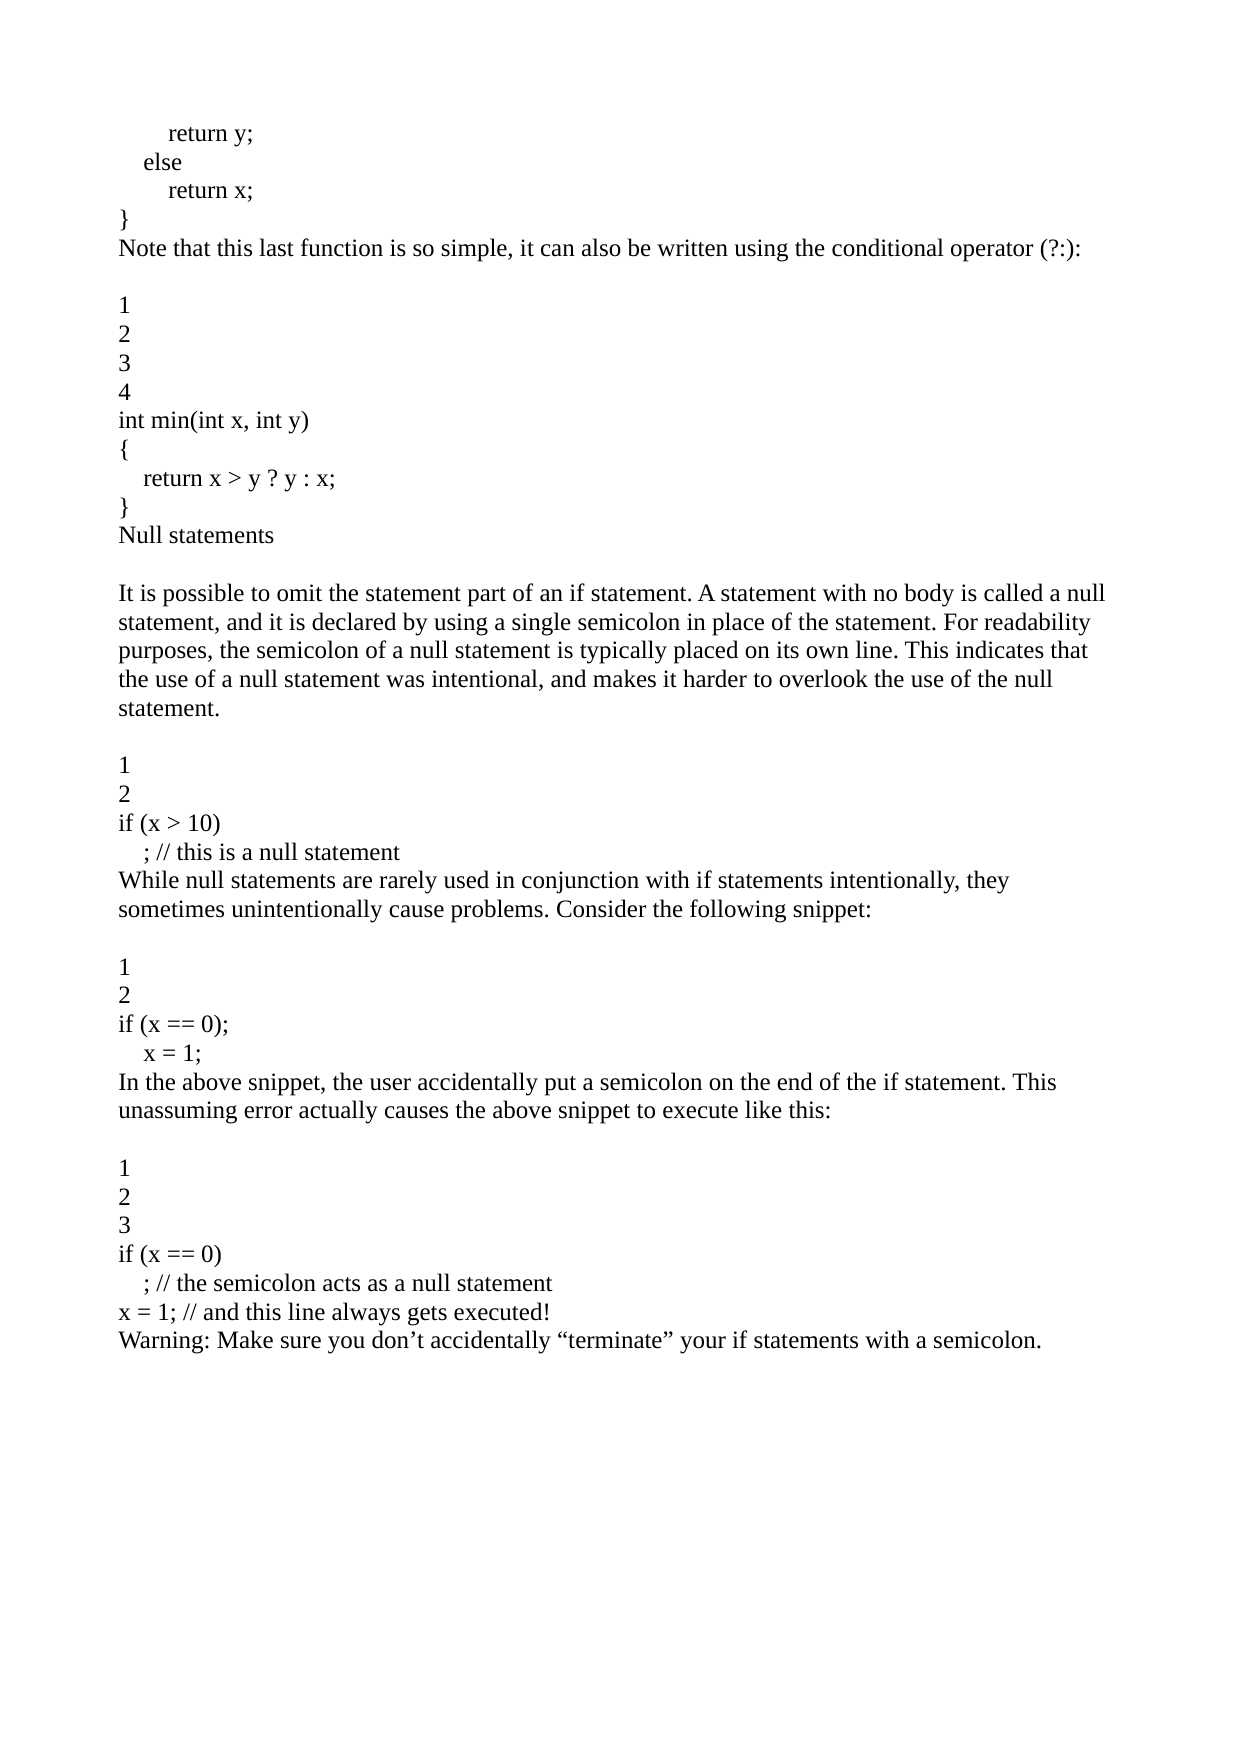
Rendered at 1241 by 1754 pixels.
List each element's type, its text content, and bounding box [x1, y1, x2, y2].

text { [118, 434, 1122, 463]
text 1 [118, 952, 1122, 981]
text In the above snippet, the user accidentally put a semicolon on the end of the if statement. This unassuming error actually causes the above snippet to execute like this: [118, 1067, 1122, 1124]
text return x > y ? y : x; [118, 463, 1122, 492]
text x = 1; [118, 1038, 1122, 1067]
text return y; [118, 118, 1122, 147]
text 2 [118, 779, 1122, 808]
text 2 [118, 319, 1122, 348]
text if (x > 10) [118, 808, 1122, 837]
text It is possible to omit the statement part of an if statement. A statement with no body is called a null statement, and it is declared by using a single semicolon in place of the statement. For readability purposes, the semicolon of a null statement is typically placed on its own line. This indicates that the use of a null statement was intentional, and makes it harder to overlook the use of the null statement. [118, 578, 1122, 722]
text } [118, 204, 1122, 233]
text return x; [118, 176, 1122, 204]
text if (x == 0) [118, 1239, 1122, 1268]
text While null statements are rarely used in conjunction with if statements intentionally, they sometimes unintentionally cause problems. Consider the following snippet: [118, 866, 1122, 923]
text 2 [118, 1182, 1122, 1211]
text 2 [118, 981, 1122, 1009]
text } [118, 492, 1122, 521]
text Null statements [118, 521, 1122, 549]
text ; // this is a null statement [118, 837, 1122, 866]
text 1 [118, 291, 1122, 319]
text ; // the semicolon acts as a null statement [118, 1268, 1122, 1297]
text 3 [118, 348, 1122, 377]
text Warning: Make sure you don’t accidentally “terminate” your if statements with a semicolon. [118, 1326, 1122, 1354]
text int min(int x, int y) [118, 406, 1122, 434]
text 1 [118, 751, 1122, 779]
text 3 [118, 1211, 1122, 1239]
text if (x == 0); [118, 1009, 1122, 1038]
text Note that this last function is so simple, it can also be written using the conditional operator (?:): [118, 233, 1122, 262]
text 4 [118, 377, 1122, 406]
text else [118, 147, 1122, 176]
text x = 1; // and this line always gets executed! [118, 1297, 1122, 1326]
text 1 [118, 1153, 1122, 1182]
